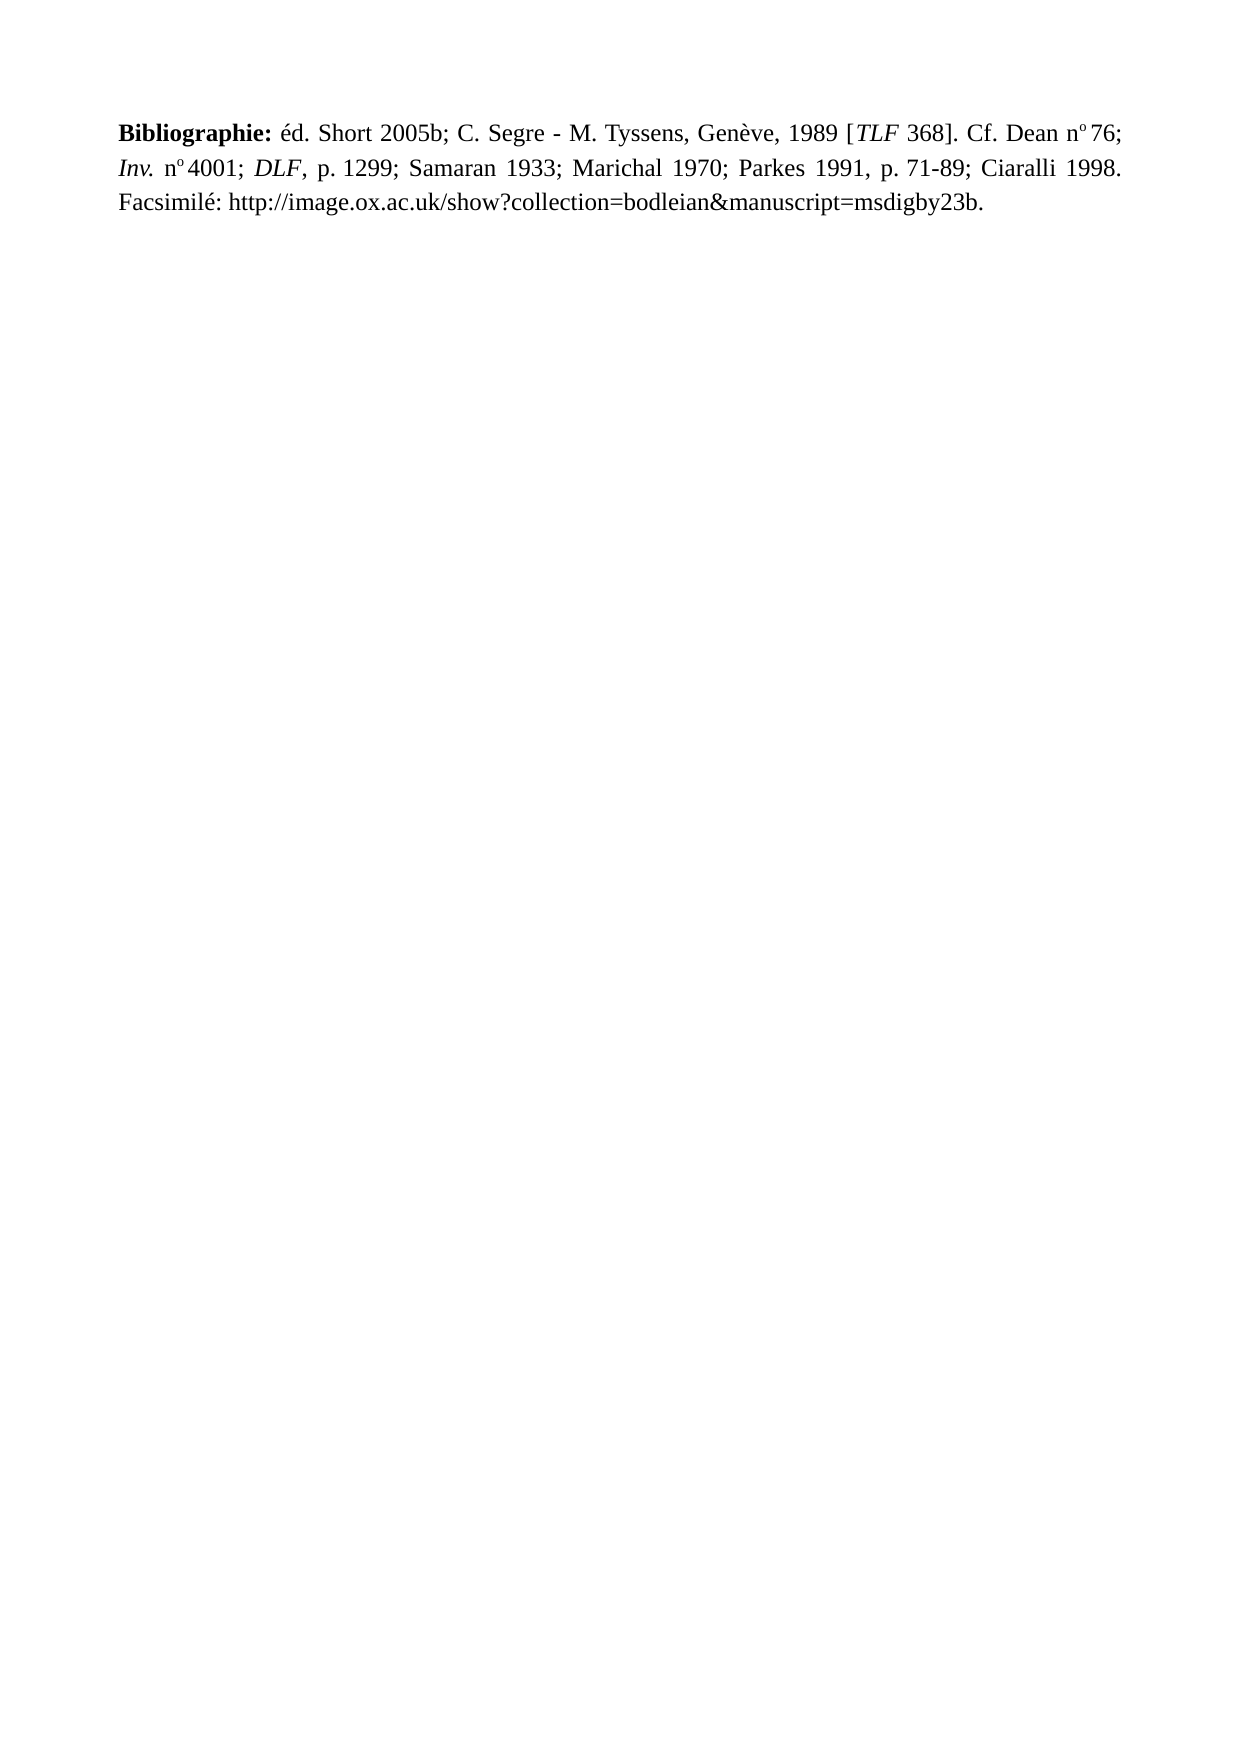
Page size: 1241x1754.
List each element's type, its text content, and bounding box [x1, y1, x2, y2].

text Bibliographie: éd. Short 2005b; C. Segre - M. Tyssens, Genève, 1989 [TLF 368]. Cf. Dean no 76; Inv. no 4001; DLF, p. 1299; Samaran 1933; Marichal 1970; Parkes 1991, p. 71-89; Ciaralli 1998. Facsimilé: http://image.ox.ac.uk/show?collection=bodleian&manuscript=msdigby23b. [118, 118, 1122, 216]
